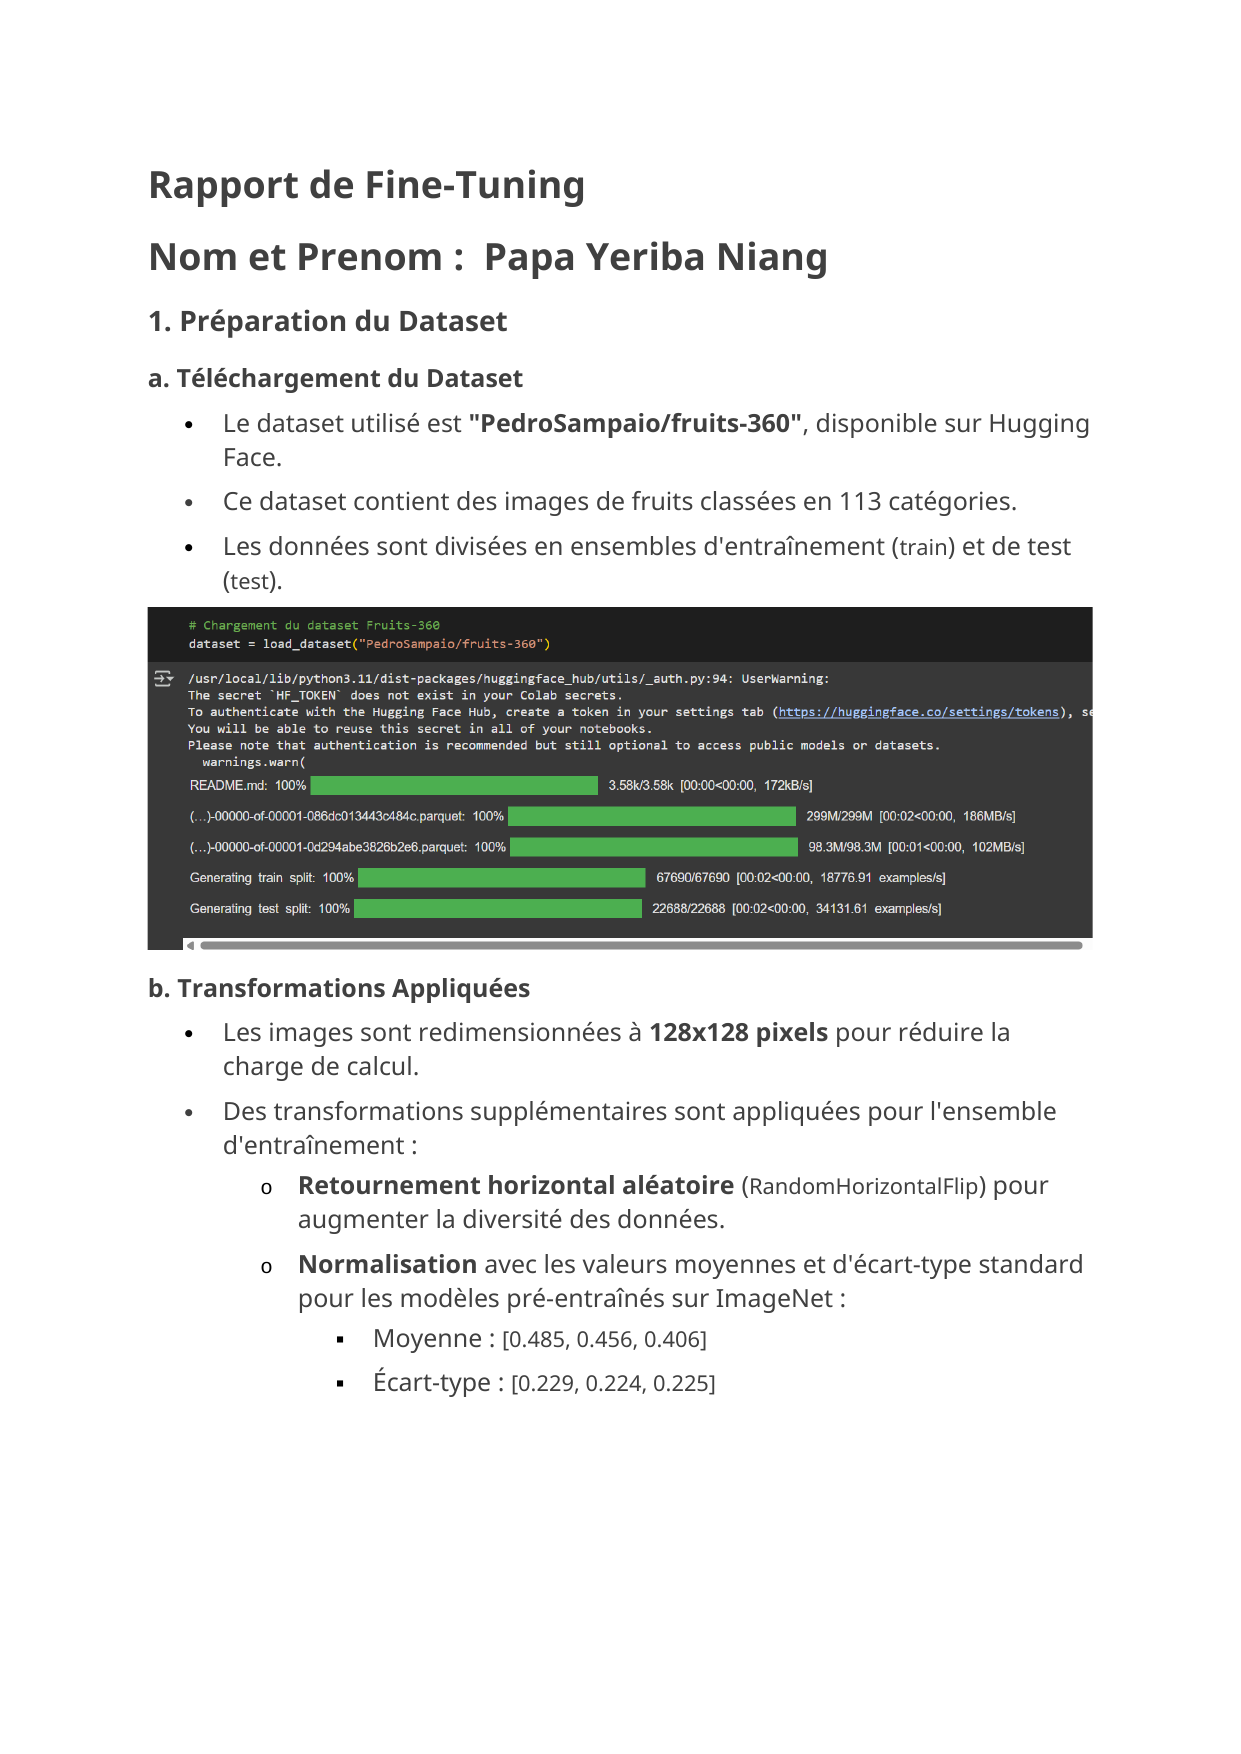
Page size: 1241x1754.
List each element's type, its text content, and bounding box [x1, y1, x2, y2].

list Le dataset utilisé est "PedroSampaio/fruits-360", disponible sur Hugging Face. [185, 405, 1093, 473]
text 1. Préparation du Dataset [148, 302, 1093, 340]
list Normalisation avec les valeurs moyennes et d'écart-type standard pour les modèles pré-entraînés sur ImageNet : [260, 1246, 1093, 1314]
text b. Transformations Appliquées [148, 970, 1093, 1004]
list Retournement horizontal aléatoire (RandomHorizontalFlip) pour augmenter la diversité des données. [260, 1168, 1093, 1236]
text Nom et Prenom : Papa Yeriba Niang [148, 230, 1093, 281]
list Les données sont divisées en ensembles d'entraînement (train) et de test (test). [185, 528, 1093, 597]
list Ce dataset contient des images de fruits classées en 113 catégories. [185, 484, 1093, 518]
list Écart-type : [0.229, 0.224, 0.225] [335, 1365, 1093, 1399]
text a. Téléchargement du Dataset [148, 361, 1093, 395]
list Les images sont redimensionnées à 128x128 pixels pour réduire la charge de calcul. [185, 1015, 1093, 1083]
list Des transformations supplémentaires sont appliquées pour l'ensemble d'entraînement : [185, 1093, 1093, 1161]
list Moyenne : [0.485, 0.456, 0.406] [335, 1321, 1093, 1355]
text Rapport de Fine-Tuning [148, 158, 1093, 209]
